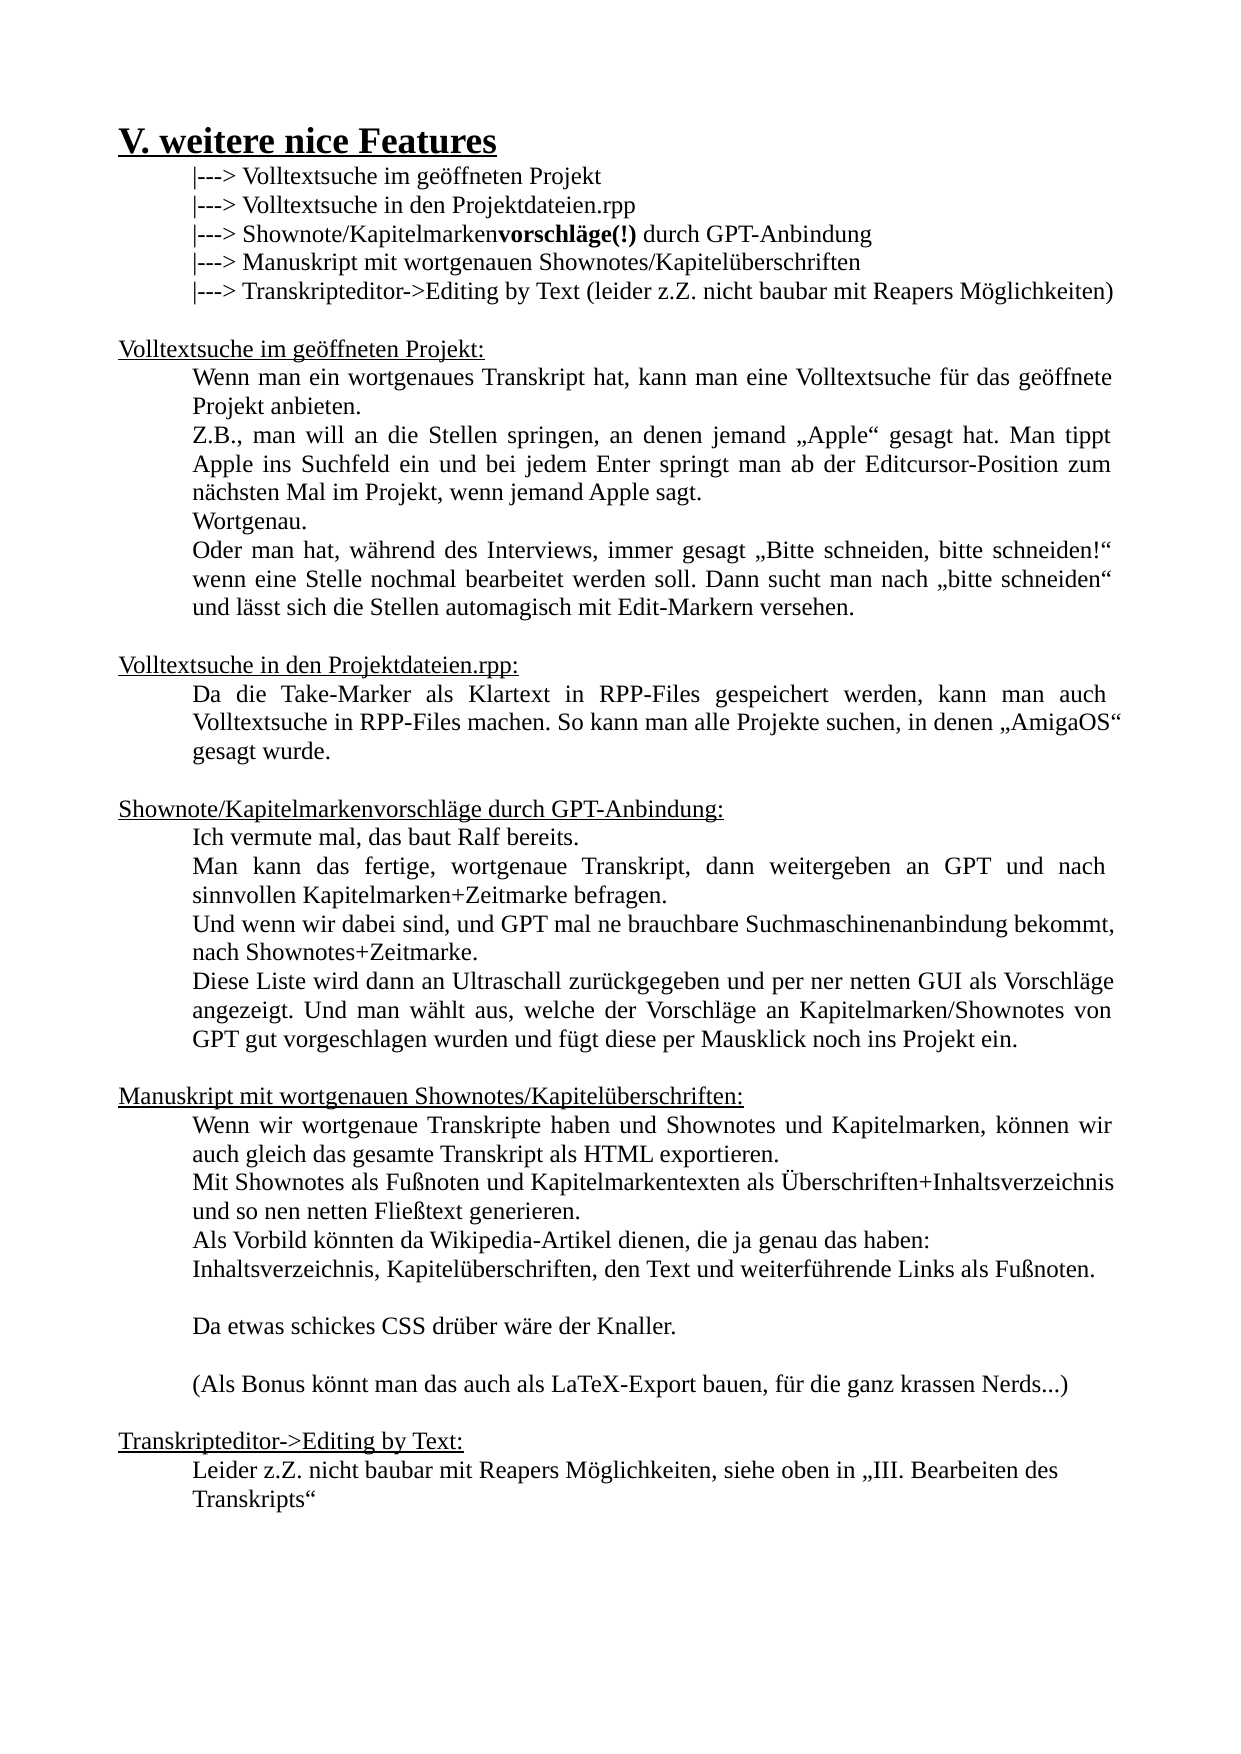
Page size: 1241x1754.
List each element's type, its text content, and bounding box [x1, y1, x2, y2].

text Manuskript mit wortgenauen Shownotes/Kapitelüberschriften: [118, 1081, 1122, 1110]
text Als Vorbild könnten da Wikipedia-Artikel dienen, die ja genau das haben: Inhaltsverzeichnis, Kapitelüberschriften, den Text und weiterführende Links als Fußnoten. [118, 1225, 1122, 1282]
text Z.B., man will an die Stellen springen, an denen jemand „Apple“ gesagt hat. Man tippt Apple ins Suchfeld ein und bei jedem Enter springt man ab der Editcursor-Position zum nächsten Mal im Projekt, wenn jemand Apple sagt. [118, 420, 1122, 506]
text (Als Bonus könnt man das auch als LaTeX-Export bauen, für die ganz krassen Nerds...) [118, 1369, 1122, 1397]
text Mit Shownotes als Fußnoten und Kapitelmarkentexten als Überschriften+Inhaltsverzeichnis und so nen netten Fließtext generieren. [118, 1167, 1122, 1225]
text |---> Shownote/Kapitelmarkenvorschläge(!) durch GPT-Anbindung [118, 219, 1122, 247]
text |---> Manuskript mit wortgenauen Shownotes/Kapitelüberschriften [118, 247, 1122, 276]
text Da etwas schickes CSS drüber wäre der Knaller. [118, 1311, 1122, 1340]
text Man kann das fertige, wortgenaue Transkript, dann weitergeben an GPT und nach sinnvollen Kapitelmarken+Zeitmarke befragen. [118, 851, 1122, 909]
text Transkripteditor->Editing by Text: Leider z.Z. nicht baubar mit Reapers Möglichkeiten, siehe oben in „III. Bearbeiten des Transkripts“ [118, 1426, 1122, 1512]
text Ich vermute mal, das baut Ralf bereits. [118, 822, 1122, 851]
text |---> Volltextsuche im geöffneten Projekt [118, 161, 1122, 190]
text Shownote/Kapitelmarkenvorschläge durch GPT-Anbindung: [118, 794, 1122, 822]
text Volltextsuche im geöffneten Projekt: [118, 334, 1122, 362]
text Wenn wir wortgenaue Transkripte haben und Shownotes und Kapitelmarken, können wir auch gleich das gesamte Transkript als HTML exportieren. [118, 1110, 1122, 1167]
text Oder man hat, während des Interviews, immer gesagt „Bitte schneiden, bitte schneiden!“ wenn eine Stelle nochmal bearbeitet werden soll. Dann sucht man nach „bitte schneiden“ und lässt sich die Stellen automagisch mit Edit-Markern versehen. [118, 535, 1122, 621]
text Wortgenau. [118, 506, 1122, 535]
text V. weitere nice Features [118, 118, 1122, 161]
text |---> Transkripteditor->Editing by Text (leider z.Z. nicht baubar mit Reapers Möglichkeiten) [118, 276, 1122, 305]
text Da die Take-Marker als Klartext in RPP-Files gespeichert werden, kann man auch Volltextsuche in RPP-Files machen. So kann man alle Projekte suchen, in denen „AmigaOS“ gesagt wurde. [118, 679, 1122, 765]
text Und wenn wir dabei sind, und GPT mal ne brauchbare Suchmaschinenanbindung bekommt, nach Shownotes+Zeitmarke. [118, 909, 1122, 966]
text Volltextsuche in den Projektdateien.rpp: [118, 650, 1122, 679]
text |---> Volltextsuche in den Projektdateien.rpp [118, 190, 1122, 219]
text Wenn man ein wortgenaues Transkript hat, kann man eine Volltextsuche für das geöffnete Projekt anbieten. [118, 362, 1122, 420]
text Diese Liste wird dann an Ultraschall zurückgegeben und per ner netten GUI als Vorschläge angezeigt. Und man wählt aus, welche der Vorschläge an Kapitelmarken/Shownotes von GPT gut vorgeschlagen wurden und fügt diese per Mausklick noch ins Projekt ein. [118, 966, 1122, 1052]
